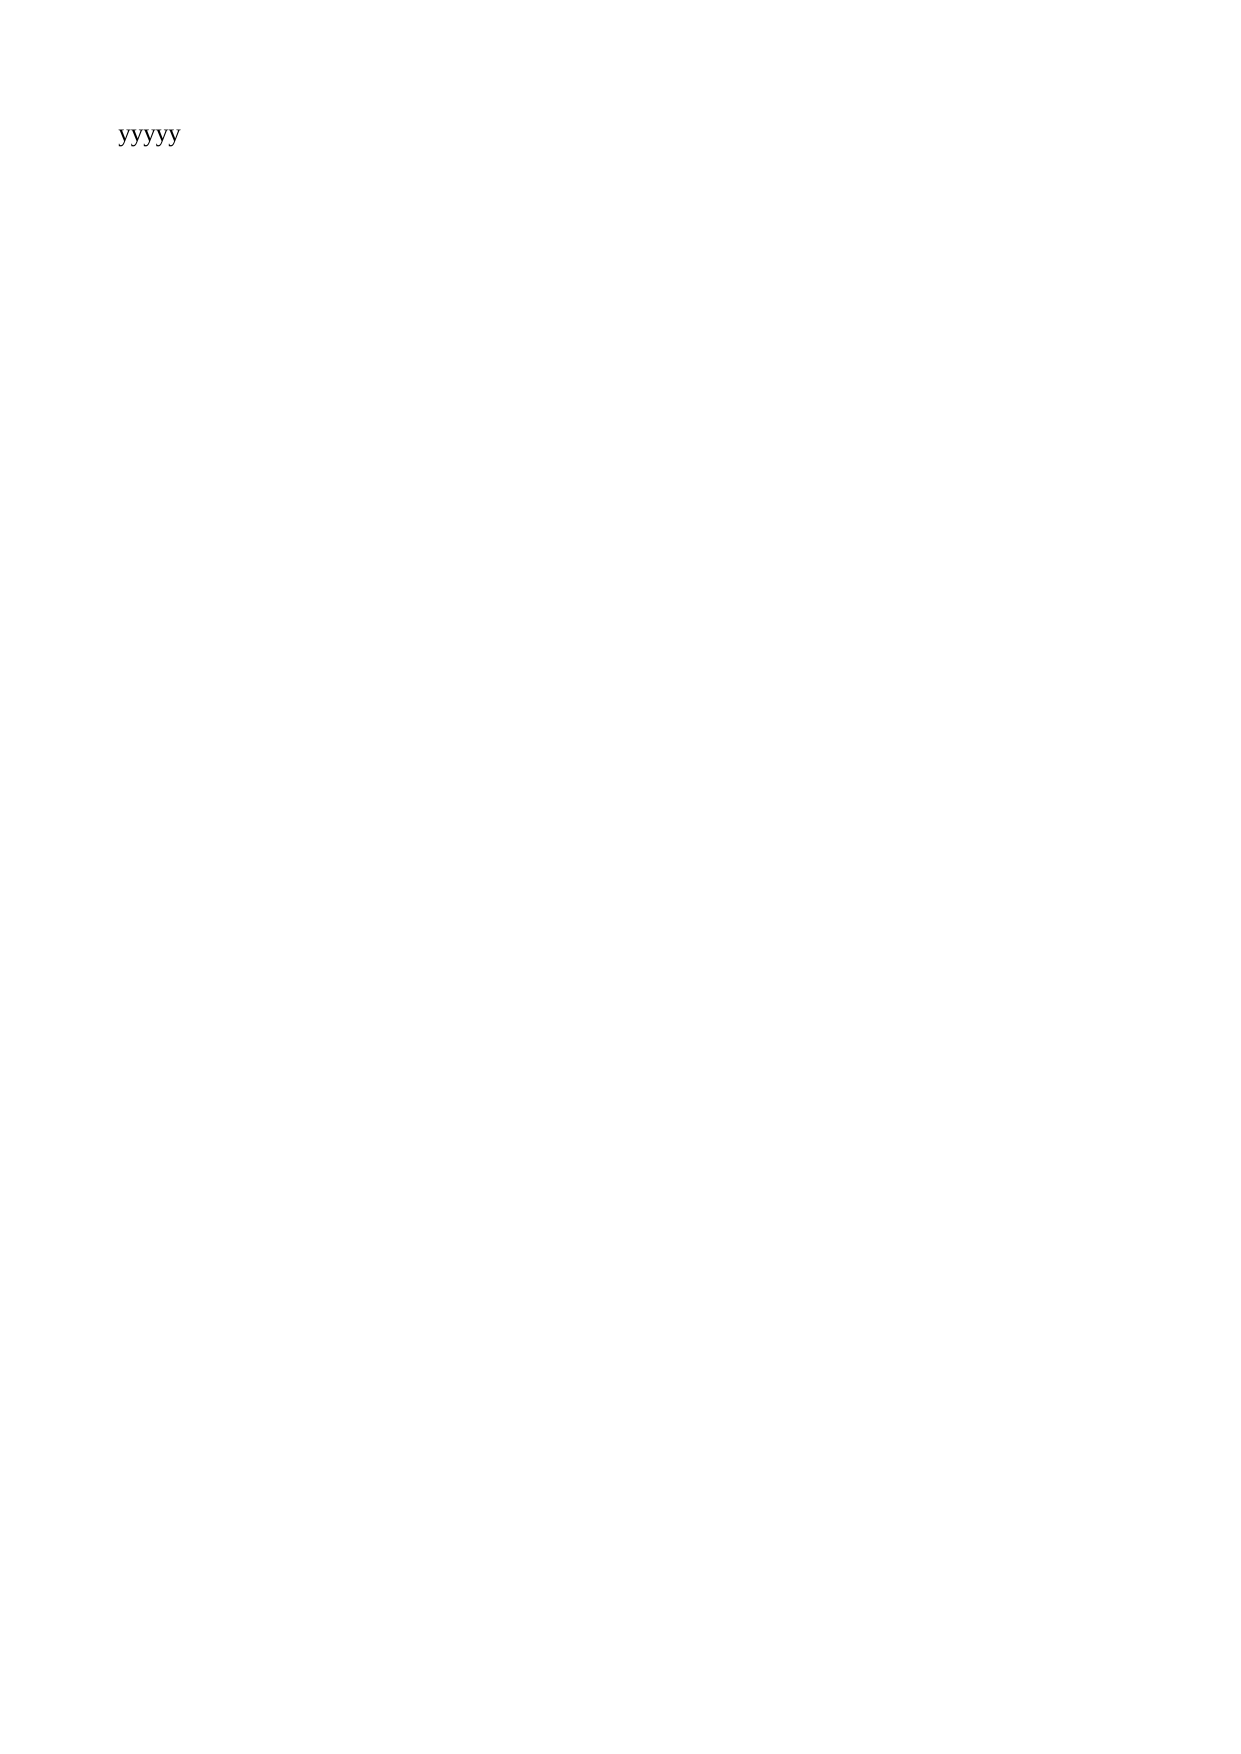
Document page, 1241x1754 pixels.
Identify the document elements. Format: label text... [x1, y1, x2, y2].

text yyyyy [118, 118, 1122, 147]
